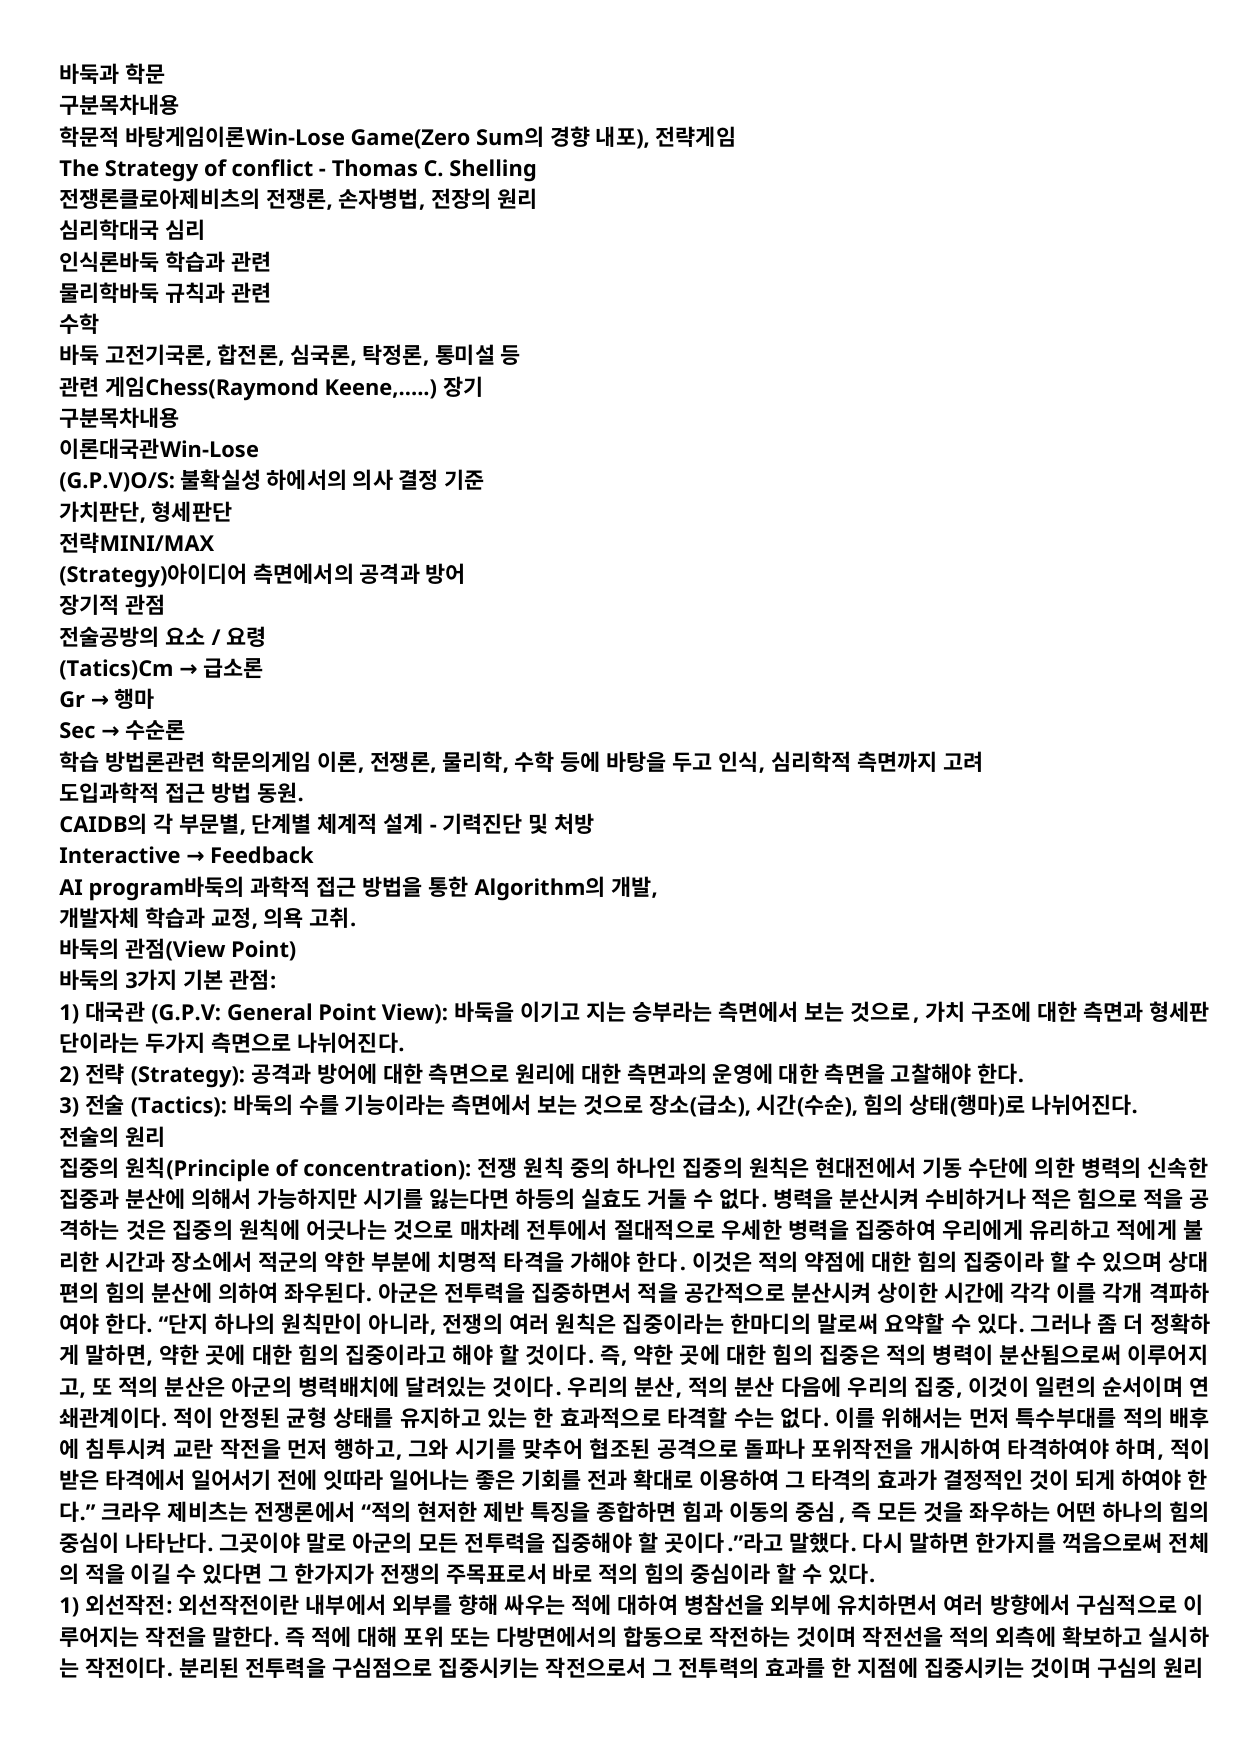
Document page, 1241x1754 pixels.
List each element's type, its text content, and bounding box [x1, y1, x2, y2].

text 전술의 원리 [59, 1122, 1211, 1151]
text 구분목차내용 [59, 90, 1211, 120]
text 전쟁론클로아제비츠의 전쟁론, 손자병법, 전장의 원리 [59, 184, 1211, 214]
text 바둑과 학문 [59, 59, 1211, 89]
text 개발자체 학습과 교정, 의욕 고취. [59, 903, 1211, 933]
text 학문적 바탕게임이론Win-Lose Game(Zero Sum의 경향 내포), 전략게임 [59, 122, 1211, 151]
text 이론대국관Win-Lose [59, 434, 1211, 464]
text 1) 대국관 (G.P.V: General Point View): 바둑을 이기고 지는 승부라는 측면에서 보는 것으로, 가치 구조에 대한 측면과 형세판단이라는 두가지 측면으로 나뉘어진다. [59, 997, 1211, 1058]
text 3) 전술 (Tactics): 바둑의 수를 기능이라는 측면에서 보는 것으로 장소(급소), 시간(수순), 힘의 상태(행마)로 나뉘어진다. [59, 1090, 1211, 1120]
text 장기적 관점 [59, 590, 1211, 620]
text 인식론바둑 학습과 관련 [59, 247, 1211, 276]
text The Strategy of conflict - Thomas C. Shelling [59, 153, 1211, 183]
text 집중의 원칙(Principle of concentration): 전쟁 원칙 중의 하나인 집중의 원칙은 현대전에서 기동 수단에 의한 병력의 신속한 집중과 분산에 의해서 가능하지만 시기를 잃는다면 하등의 실효도 거둘 수 없다. 병력을 분산시켜 수비하거나 적은 힘으로 적을 공격하는 것은 집중의 원칙에 어긋나는 것으로 매차례 전투에서 절대적으로 우세한 병력을 집중하여 우리에게 유리하고 적에게 불리한 시간과 장소에서 적군의 약한 부분에 치명적 타격을 가해야 한다. 이것은 적의 약점에 대한 힘의 집중이라 할 수 있으며 상대편의 힘의 분산에 의하여 좌우된다. 아군은 전투력을 집중하면서 적을 공간적으로 분산시켜 상이한 시간에 각각 이를 각개 격파하여야 한다. “단지 하나의 원칙만이 아니라, 전쟁의 여러 원칙은 집중이라는 한마디의 말로써 요약할 수 있다. 그러나 좀 더 정확하게 말하면, 약한 곳에 대한 힘의 집중이라고 해야 할 것이다. 즉, 약한 곳에 대한 힘의 집중은 적의 병력이 분산됨으로써 이루어지고, 또 적의 분산은 아군의 병력배치에 달려있는 것이다. 우리의 분산, 적의 분산 다음에 우리의 집중, 이것이 일련의 순서이며 연쇄관계이다. 적이 안정된 균형 상태를 유지하고 있는 한 효과적으로 타격할 수는 없다. 이를 위해서는 먼저 특수부대를 적의 배후에 침투시켜 교란 작전을 먼저 행하고, 그와 시기를 맞추어 협조된 공격으로 돌파나 포위작전을 개시하여 타격하여야 하며, 적이 받은 타격에서 일어서기 전에 잇따라 일어나는 좋은 기회를 전과 확대로 이용하여 그 타격의 효과가 결정적인 것이 되게 하여야 한다.” 크라우 제비츠는 전쟁론에서 “적의 현저한 제반 특징을 종합하면 힘과 이동의 중심, 즉 모든 것을 좌우하는 어떤 하나의 힘의 중심이 나타난다. 그곳이야 말로 아군의 모든 전투력을 집중해야 할 곳이다.”라고 말했다. 다시 말하면 한가지를 꺽음으로써 전체의 적을 이길 수 있다면 그 한가지가 전쟁의 주목표로서 바로 적의 힘의 중심이라 할 수 있다. [59, 1153, 1211, 1589]
text 전략MINI/MAX [59, 528, 1211, 558]
text 가치판단, 형세판단 [59, 497, 1211, 526]
text 도입과학적 접근 방법 동원. [59, 778, 1211, 808]
text 관련 게임Chess(Raymond Keene,.....) 장기 [59, 372, 1211, 401]
text 심리학대국 심리 [59, 215, 1211, 245]
text Gr → 행마 [59, 684, 1211, 714]
text 바둑의 관점(View Point) [59, 934, 1211, 964]
text Interactive → Feedback [59, 840, 1211, 870]
text CAIDB의 각 부문별, 단계별 체계적 설계 - 기력진단 및 처방 [59, 809, 1211, 839]
text 학습 방법론관련 학문의게임 이론, 전쟁론, 물리학, 수학 등에 바탕을 두고 인식, 심리학적 측면까지 고려 [59, 747, 1211, 776]
text 수학 [59, 309, 1211, 339]
text Sec → 수순론 [59, 715, 1211, 745]
text 구분목차내용 [59, 403, 1211, 433]
text 바둑의 3가지 기본 관점: [59, 965, 1211, 995]
text 물리학바둑 규칙과 관련 [59, 278, 1211, 308]
text 2) 전략 (Strategy): 공격과 방어에 대한 측면으로 원리에 대한 측면과의 운영에 대한 측면을 고찰해야 한다. [59, 1059, 1211, 1089]
text (G.P.V)O/S: 불확실성 하에서의 의사 결정 기준 [59, 465, 1211, 495]
text 1) 외선작전: 외선작전이란 내부에서 외부를 향해 싸우는 적에 대하여 병참선을 외부에 유치하면서 여러 방향에서 구심적으로 이루어지는 작전을 말한다. 즉 적에 대해 포위 또는 다방면에서의 합동으로 작전하는 것이며 작전선을 적의 외측에 확보하고 실시하는 작전이다. 분리된 전투력을 구심점으로 집중시키는 작전으로서 그 전투력의 효과를 한 지점에 집중시키는 것이며 구심의 원리 [59, 1590, 1211, 1683]
text (Strategy)아이디어 측면에서의 공격과 방어 [59, 559, 1211, 589]
text 바둑 고전기국론, 합전론, 심국론, 탁정론, 통미설 등 [59, 340, 1211, 370]
text AI program바둑의 과학적 접근 방법을 통한 Algorithm의 개발, [59, 872, 1211, 901]
text 전술공방의 요소 / 요령 [59, 622, 1211, 651]
text (Tatics)Cm → 급소론 [59, 653, 1211, 683]
